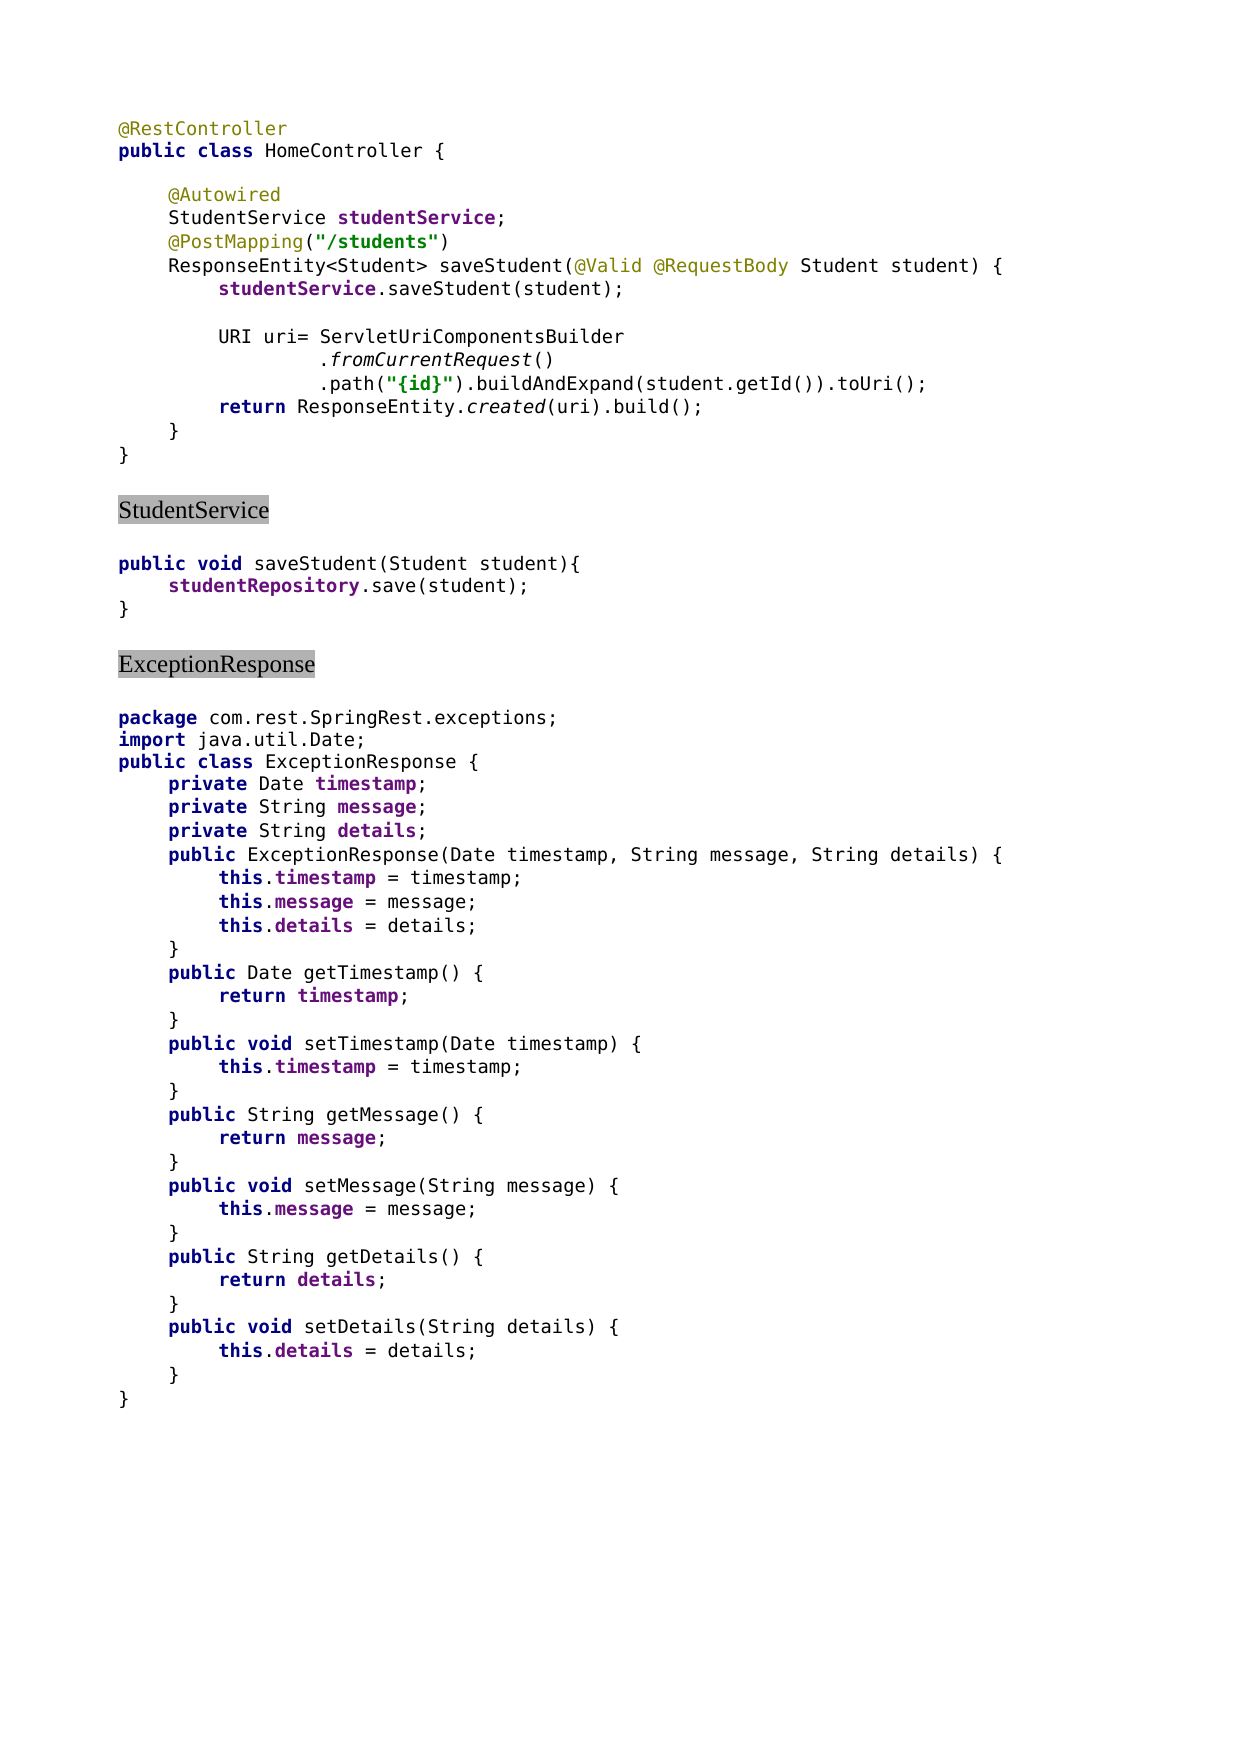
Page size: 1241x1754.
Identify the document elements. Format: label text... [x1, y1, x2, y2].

text studentService.saveStudent(student); [118, 278, 1122, 302]
text @PostMapping("/students") [118, 231, 1122, 255]
text private String details; [118, 820, 1122, 844]
text private String message; [118, 796, 1122, 820]
text } [118, 1364, 1122, 1387]
text .path("{id}").buildAndExpand(student.getId()).toUri(); [118, 373, 1122, 397]
text package com.rest.SpringRest.exceptions; [118, 707, 1122, 729]
text return message; [118, 1127, 1122, 1151]
text studentRepository.save(student); [118, 574, 1122, 598]
text StudentService studentService; [118, 207, 1122, 231]
text } [118, 1387, 1122, 1409]
text this.message = message; [118, 1198, 1122, 1222]
text this.timestamp = timestamp; [118, 1056, 1122, 1080]
text private Date timestamp; [118, 773, 1122, 796]
text } [118, 938, 1122, 962]
text } [118, 1080, 1122, 1104]
text public String getDetails() { [118, 1246, 1122, 1269]
text public ExceptionResponse(Date timestamp, String message, String details) { [118, 844, 1122, 867]
text this.details = details; [118, 1340, 1122, 1364]
text return timestamp; [118, 986, 1122, 1009]
text ResponseEntity<Student> saveStudent(@Valid @RequestBody Student student) { [118, 255, 1122, 278]
text URI uri= ServletUriComponentsBuilder [118, 326, 1122, 349]
text .fromCurrentRequest() [118, 349, 1122, 373]
text public void setMessage(String message) { [118, 1175, 1122, 1198]
text public void saveStudent(Student student){ [118, 553, 1122, 574]
text public String getMessage() { [118, 1104, 1122, 1127]
text } [118, 1293, 1122, 1317]
text return details; [118, 1269, 1122, 1293]
text } [118, 1009, 1122, 1033]
text public void setTimestamp(Date timestamp) { [118, 1033, 1122, 1056]
text @RestController [118, 118, 1122, 140]
text ExceptionResponse [118, 649, 1122, 678]
text this.details = details; [118, 914, 1122, 938]
text return ResponseEntity.created(uri).build(); [118, 397, 1122, 420]
text public class ExceptionResponse { [118, 751, 1122, 773]
text import java.util.Date; [118, 729, 1122, 751]
text } [118, 1151, 1122, 1175]
text public class HomeController { [118, 140, 1122, 162]
text } [118, 420, 1122, 444]
text } [118, 444, 1122, 466]
text this.message = message; [118, 891, 1122, 914]
text @Autowired [118, 184, 1122, 207]
text StudentService [118, 495, 1122, 524]
text } [118, 598, 1122, 620]
text public void setDetails(String details) { [118, 1317, 1122, 1340]
text public Date getTimestamp() { [118, 962, 1122, 986]
text this.timestamp = timestamp; [118, 867, 1122, 891]
text } [118, 1222, 1122, 1246]
